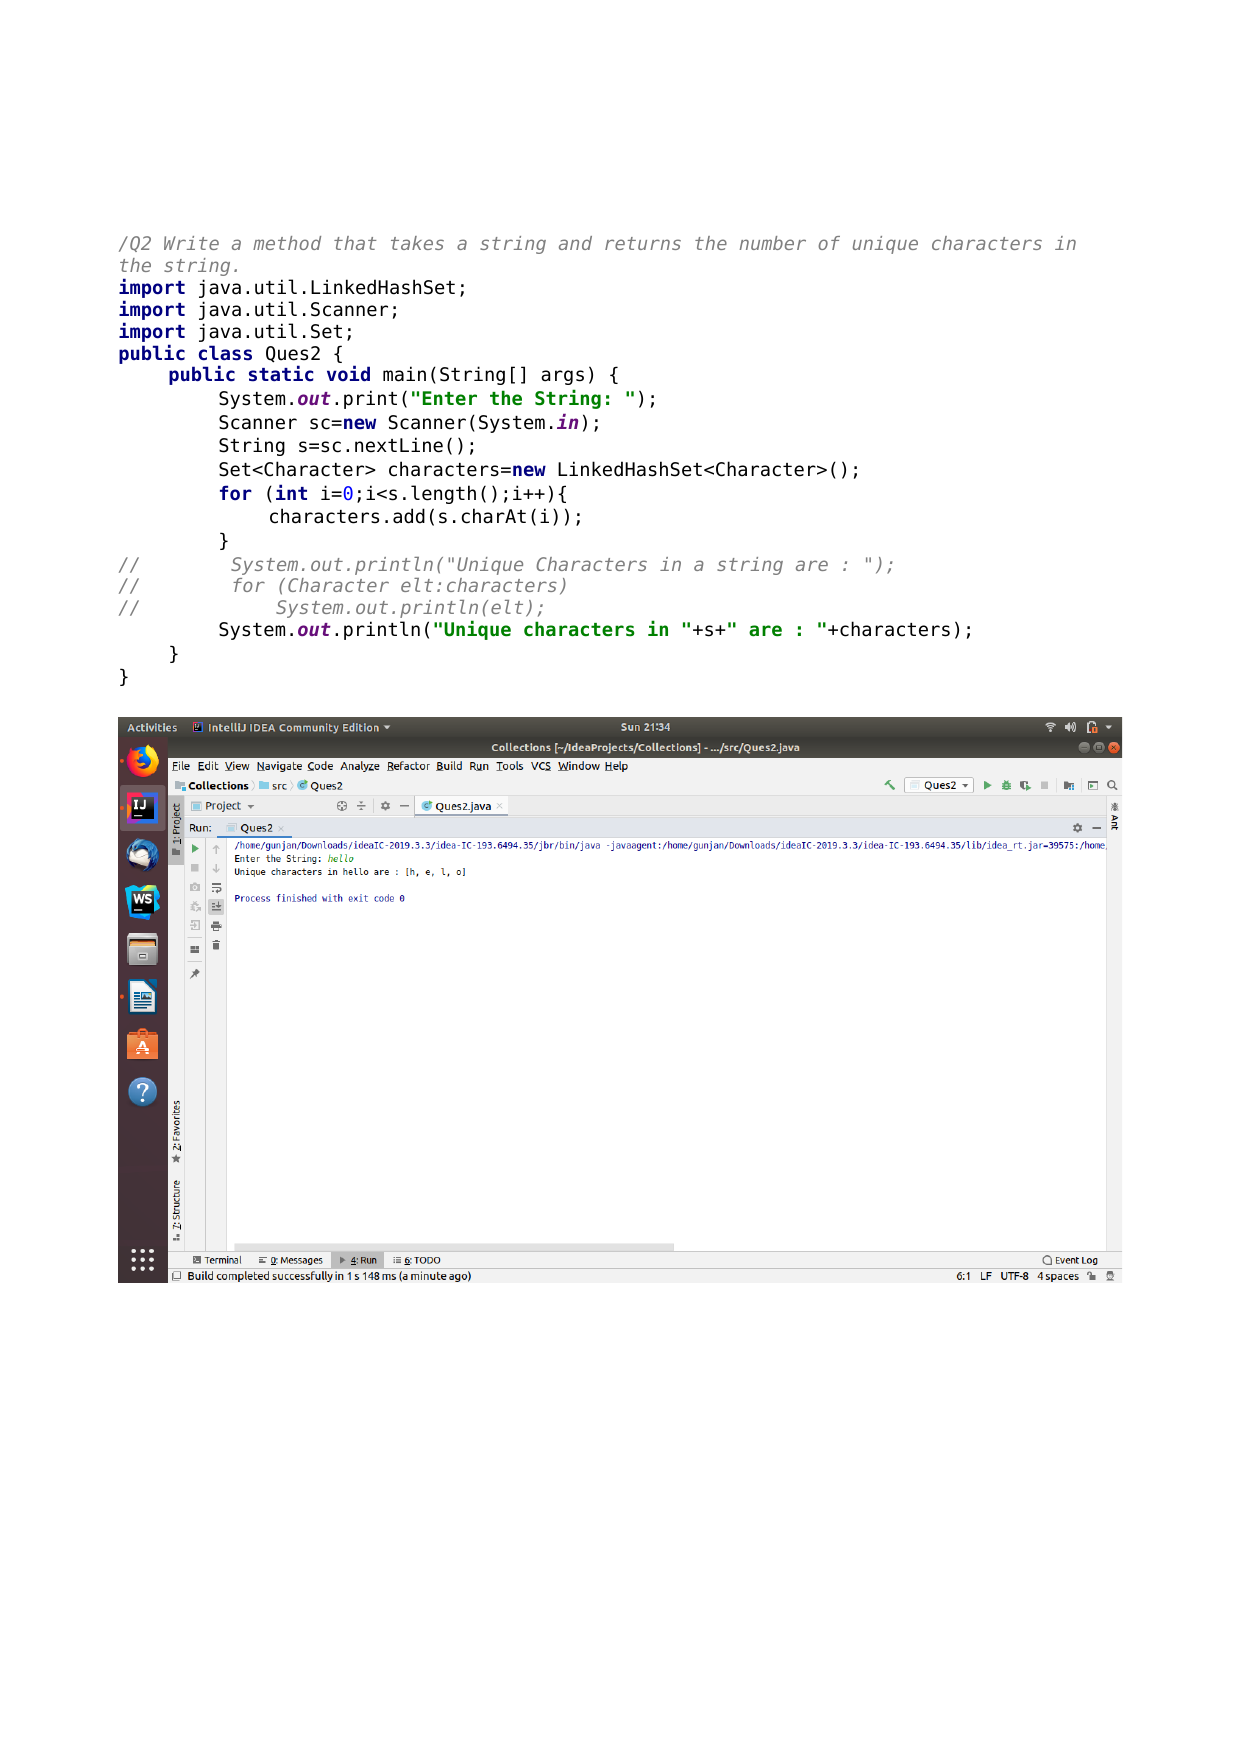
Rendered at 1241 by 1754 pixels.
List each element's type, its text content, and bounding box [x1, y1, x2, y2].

text // System.out.println("Unique Characters in a string are : "); [118, 553, 1122, 575]
text } [118, 530, 1122, 553]
text } [118, 666, 1122, 688]
text System.out.println("Unique characters in "+s+" are : "+characters); [118, 619, 1122, 643]
text // for (Character elt:characters) [118, 575, 1122, 597]
text import java.util.Scanner; [118, 299, 1122, 321]
text characters.add(s.charAt(i)); [118, 506, 1122, 530]
text Set<Character> characters=new LinkedHashSet<Character>(); [118, 459, 1122, 483]
text /Q2 Write a method that takes a string and returns the number of unique characters in the string. [118, 233, 1122, 277]
picture [118, 717, 1123, 1283]
text Scanner sc=new Scanner(System.in); [118, 412, 1122, 435]
text public static void main(String[] args) { [118, 364, 1122, 388]
text // System.out.println(elt); [118, 597, 1122, 619]
text import java.util.LinkedHashSet; [118, 277, 1122, 299]
text public class Ques2 { [118, 342, 1122, 364]
text import java.util.Set; [118, 321, 1122, 342]
text } [118, 643, 1122, 666]
text System.out.print("Enter the String: "); [118, 388, 1122, 412]
text String s=sc.nextLine(); [118, 435, 1122, 459]
text for (int i=0;i<s.length();i++){ [118, 483, 1122, 506]
